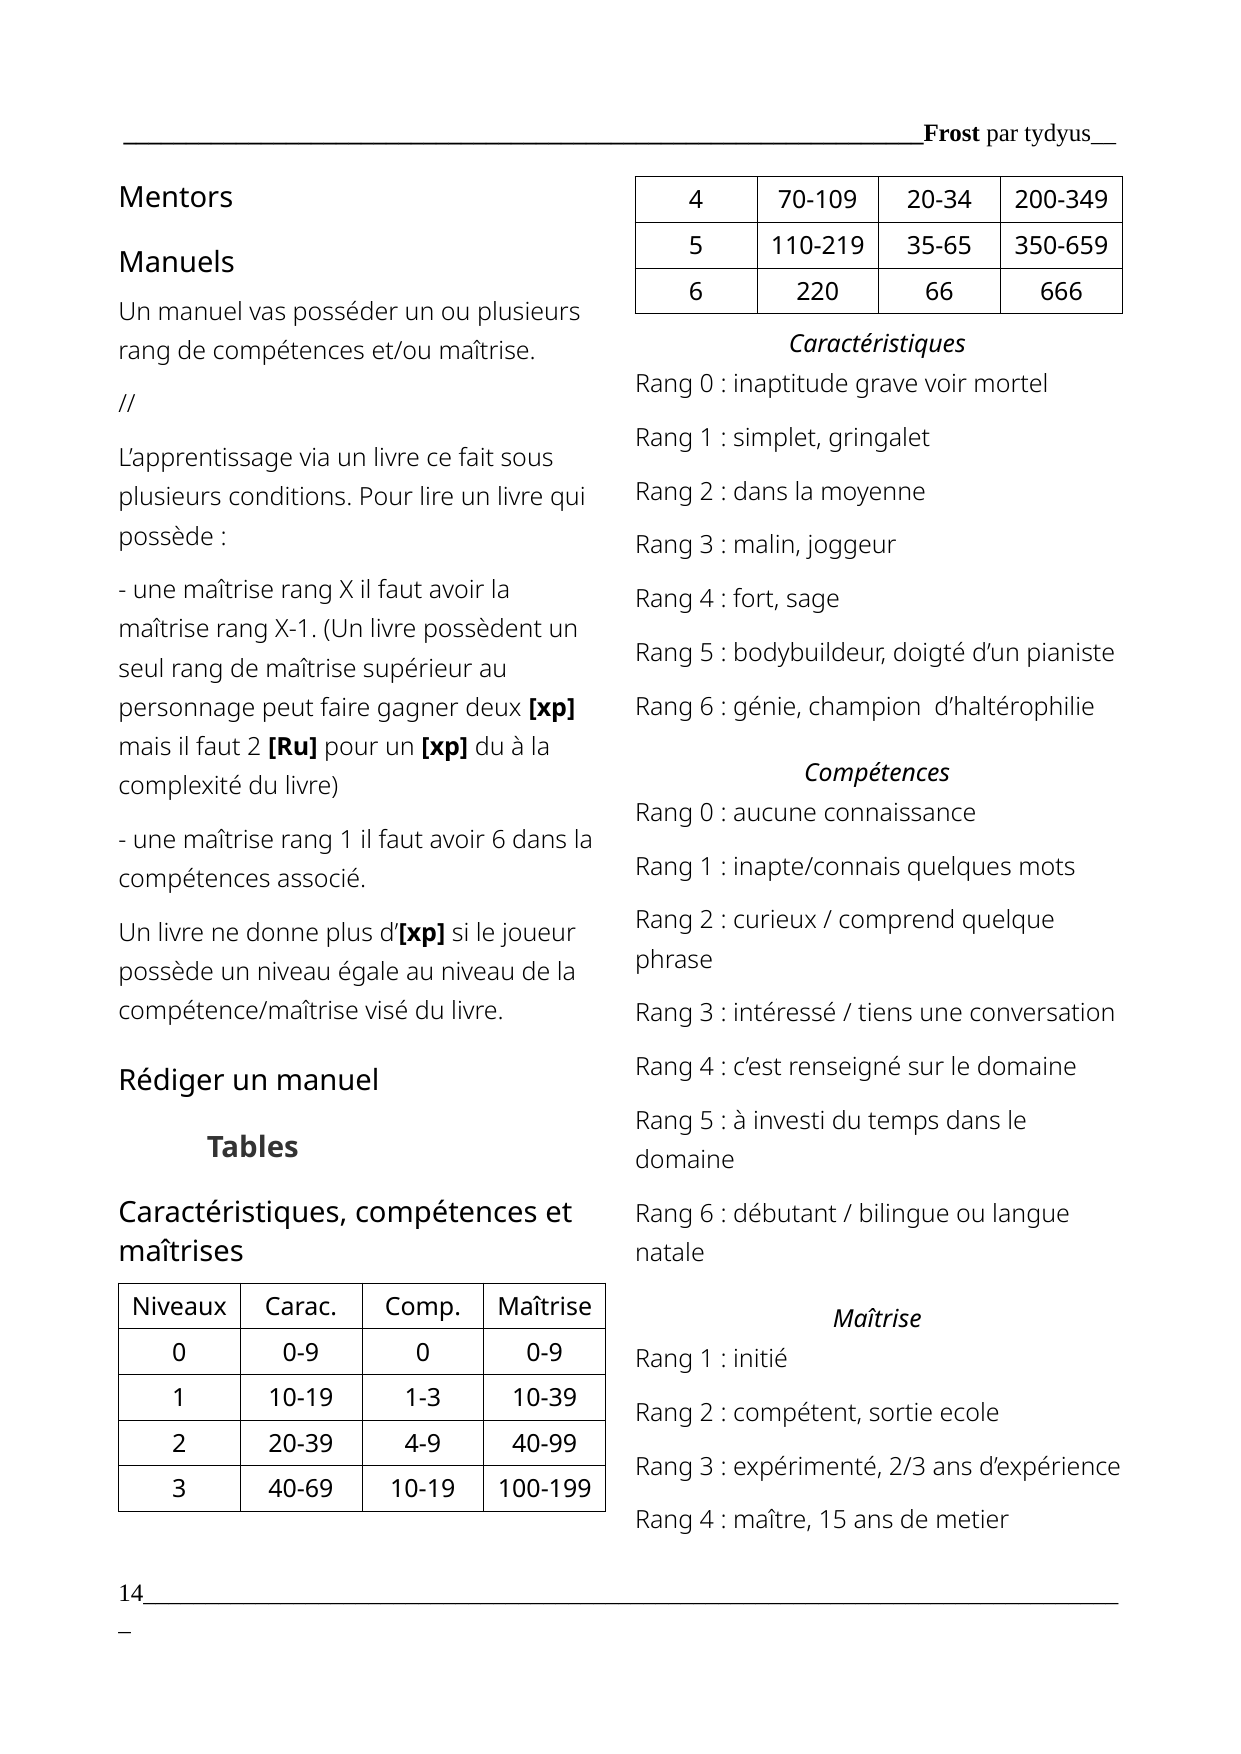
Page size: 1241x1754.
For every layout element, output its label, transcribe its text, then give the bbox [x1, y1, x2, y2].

table_cell 200-349 [1001, 177, 1122, 222]
table_header Comp. [363, 1284, 483, 1328]
table_cell 220 [758, 269, 878, 313]
text Rang 6 : débutant / bilingue ou langue natale [635, 1195, 1122, 1269]
table_cell 0 [119, 1329, 240, 1374]
text Rang 2 : curieux / comprend quelque phrase [635, 902, 1122, 975]
text // [118, 386, 605, 420]
table_cell 4 [636, 177, 757, 222]
table_cell 1-3 [363, 1375, 483, 1419]
text L’apprentissage via un livre ce fait sous plusieurs conditions. Pour lire un livre qui possède : [118, 440, 605, 552]
table_cell 20-39 [241, 1421, 362, 1465]
subtitle Maîtrise [635, 1301, 1122, 1334]
subtitle Tables [207, 1126, 605, 1166]
table_cell 70-109 [758, 177, 878, 222]
text Rang 3 : expérimenté, 2/3 ans d’expérience [635, 1448, 1122, 1482]
table_cell 666 [1001, 269, 1122, 313]
subtitle Rédiger un manuel [118, 1059, 605, 1099]
text Rang 5 : à investi du temps dans le domaine [635, 1102, 1122, 1176]
subtitle Mentors [118, 176, 605, 216]
table_cell 5 [636, 223, 757, 268]
table_cell 10-19 [241, 1375, 362, 1419]
text Rang 1 : inapte/connais quelques mots [635, 848, 1122, 882]
table_cell 35-65 [879, 223, 1000, 268]
text Rang 2 : dans la moyenne [635, 473, 1122, 507]
text Un manuel vas posséder un ou plusieurs rang de compétences et/ou maîtrise. [118, 293, 605, 366]
text Rang 4 : fort, sage [635, 581, 1122, 615]
table_cell 66 [879, 269, 1000, 313]
text - une maîtrise rang X il faut avoir la maîtrise rang X-1. (Un livre possèdent un seul rang de maîtrise supérieur au personnage peut faire gagner deux [xp] mais il faut 2 [Ru] pour un [xp] du à la complexité du livre) [118, 572, 605, 802]
table_header Maîtrise [484, 1284, 605, 1328]
text - une maîtrise rang 1 il faut avoir 6 dans la compétences associé. [118, 822, 605, 895]
table_cell 110-219 [758, 223, 878, 268]
subtitle Caractéristiques, compétences et maîtrises [118, 1191, 605, 1270]
table_cell 0-9 [484, 1329, 605, 1374]
subtitle Caractéristiques [635, 326, 1122, 359]
table_cell 350-659 [1001, 223, 1122, 268]
table_cell 0-9 [241, 1329, 362, 1374]
text Rang 4 : maître, 15 ans de metier [635, 1502, 1122, 1536]
table_cell 20-34 [879, 177, 1000, 222]
table_cell 10-39 [484, 1375, 605, 1419]
table_cell 2 [119, 1421, 240, 1465]
text Rang 5 : bodybuildeur, doigté d’un pianiste [635, 634, 1122, 669]
text Rang 4 : c’est renseigné sur le domaine [635, 1049, 1122, 1083]
table_cell 1 [119, 1375, 240, 1419]
text Rang 0 : aucune connaissance [635, 794, 1122, 829]
table_cell 40-99 [484, 1421, 605, 1465]
table_cell 0 [363, 1329, 483, 1374]
table_cell 4-9 [363, 1421, 483, 1465]
text Rang 6 : génie, champion d’haltérophilie [635, 688, 1122, 722]
text Un livre ne donne plus d’[xp] si le joueur possède un niveau égale au niveau de la compétence/maîtrise visé du livre. [118, 914, 605, 1027]
table_cell 3 [119, 1466, 240, 1511]
text Rang 2 : compétent, sortie ecole [635, 1394, 1122, 1429]
table_cell 6 [636, 269, 757, 313]
text Rang 3 : intéressé / tiens une conversation [635, 995, 1122, 1029]
text Rang 1 : initié [635, 1341, 1122, 1375]
table_header Carac. [241, 1284, 362, 1328]
text Rang 0 : inaptitude grave voir mortel [635, 366, 1122, 400]
table_cell 100-199 [484, 1466, 605, 1511]
table_cell 10-19 [363, 1466, 483, 1511]
table_cell 40-69 [241, 1466, 362, 1511]
table_header Niveaux [119, 1284, 240, 1328]
subtitle Manuels [118, 241, 605, 281]
text Rang 1 : simplet, gringalet [635, 419, 1122, 454]
text Rang 3 : malin, joggeur [635, 527, 1122, 561]
subtitle Compétences [635, 754, 1122, 788]
